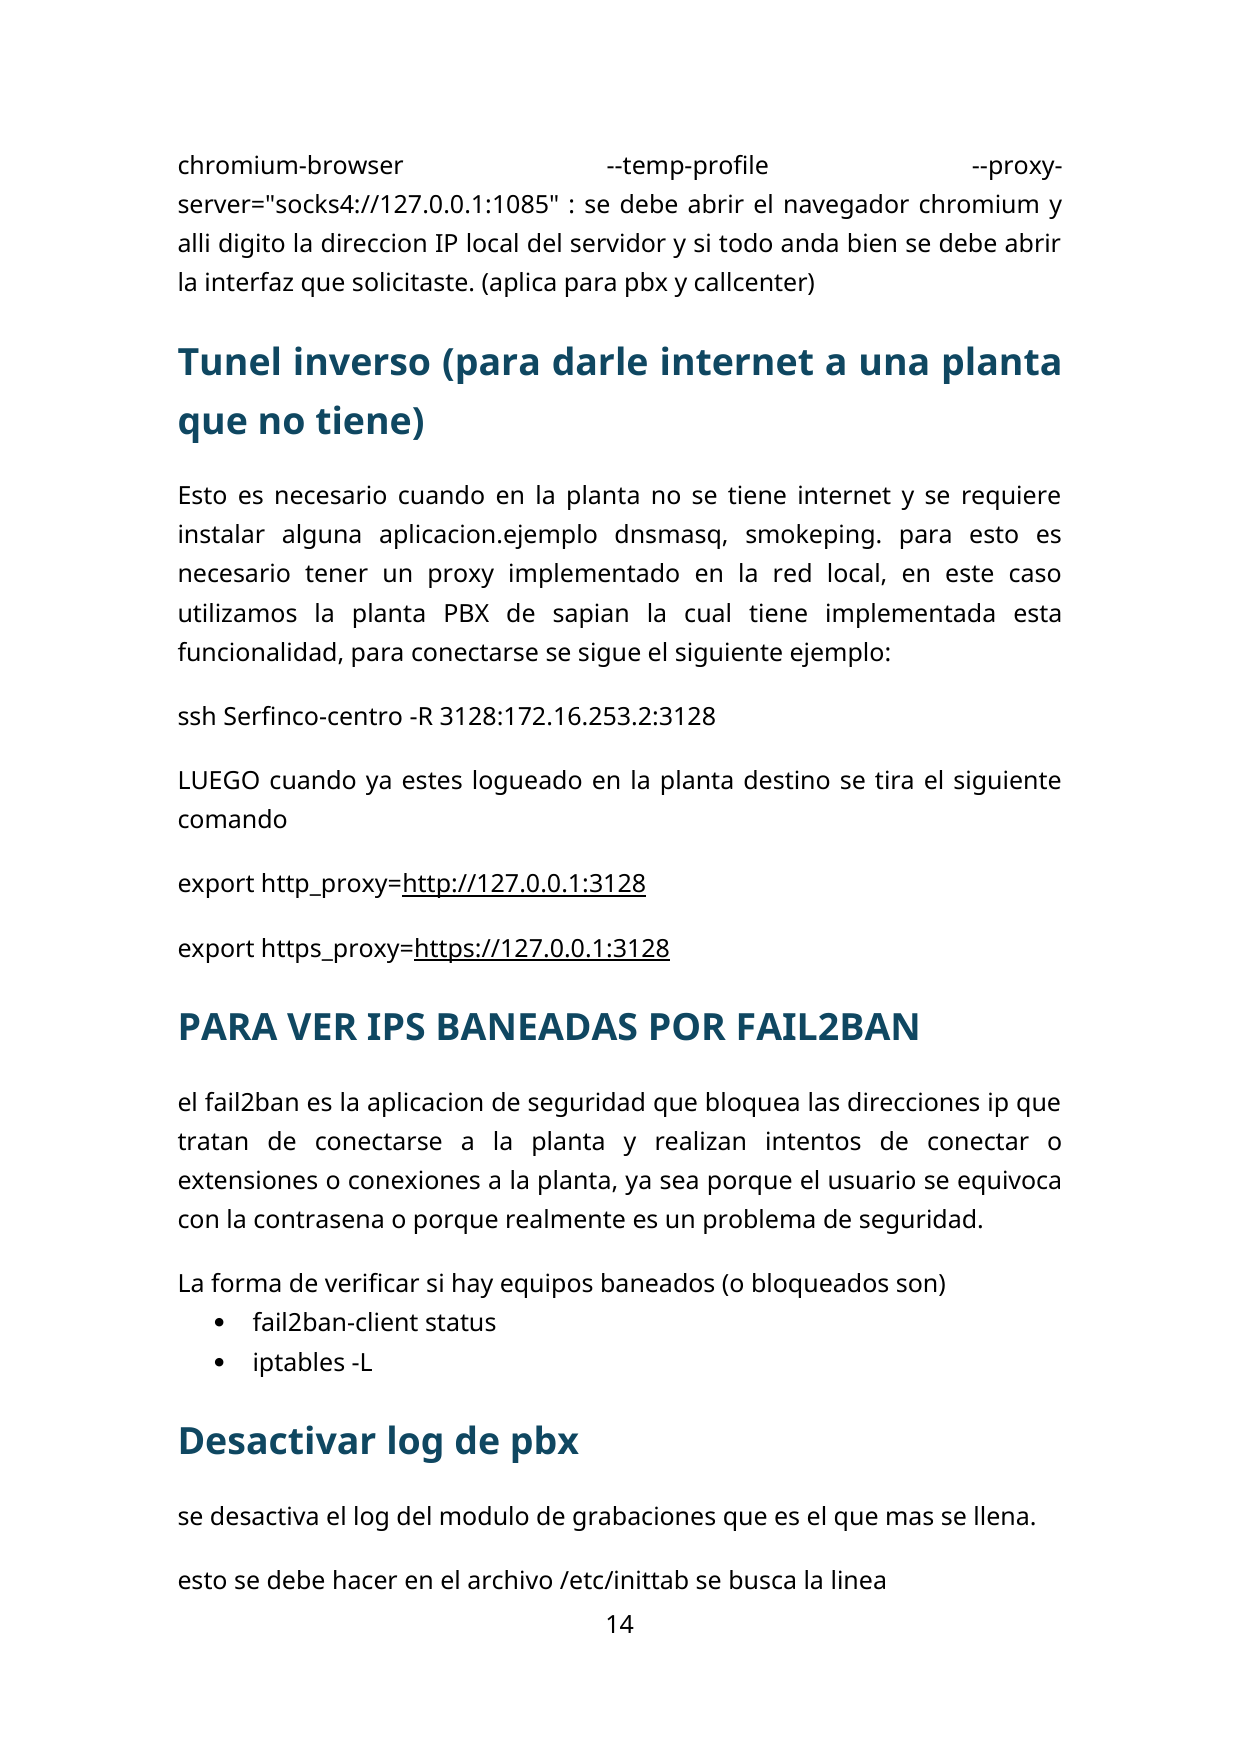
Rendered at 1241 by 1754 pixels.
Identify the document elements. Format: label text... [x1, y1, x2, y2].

text export http_proxy=http://127.0.0.1:3128 [177, 866, 1063, 900]
list fail2ban-client status [215, 1305, 1063, 1339]
list iptables -L [215, 1344, 1063, 1378]
text export https_proxy=https://127.0.0.1:3128 [177, 930, 1063, 964]
text chromium-browser --temp-profile --proxy-server="socks4://127.0.0.1:1085" : se debe abrir el navegador chromium y alli digito la direccion IP local del servidor y si todo anda bien se debe abrir la interfaz que solicitaste. (aplica para pbx y callcenter) [177, 148, 1063, 299]
text se desactiva el log del modulo de grabaciones que es el que mas se llena. [177, 1498, 1063, 1532]
text esto se debe hacer en el archivo /etc/inittab se busca la linea [177, 1562, 1063, 1596]
subtitle Tunel inverso (para darle internet a una planta que no tiene) [177, 335, 1063, 445]
subtitle Desactivar log de pbx [177, 1414, 1063, 1466]
text ssh Serfinco-centro -R 3128:172.16.253.2:3128 [177, 698, 1063, 733]
text LUEGO cuando ya estes logueado en la planta destino se tira el siguiente comando [177, 763, 1063, 836]
text el fail2ban es la aplicacion de seguridad que bloquea las direcciones ip que tratan de conectarse a la planta y realizan intentos de conectar o extensiones o conexiones a la planta, ya sea porque el usuario se equivoca con la contrasena o porque realmente es un problema de seguridad. [177, 1084, 1063, 1236]
text Esto es necesario cuando en la planta no se tiene internet y se requiere instalar alguna aplicacion.ejemplo dnsmasq, smokeping. para esto es necesario tener un proxy implementado en la red local, en este caso utilizamos la planta PBX de sapian la cual tiene implementada esta funcionalidad, para conectarse se sigue el siguiente ejemplo: [177, 478, 1063, 668]
text La forma de verificar si hay equipos baneados (o bloqueados son) [177, 1266, 1063, 1300]
subtitle PARA VER IPS BANEADAS POR FAIL2BAN [177, 1001, 1063, 1052]
